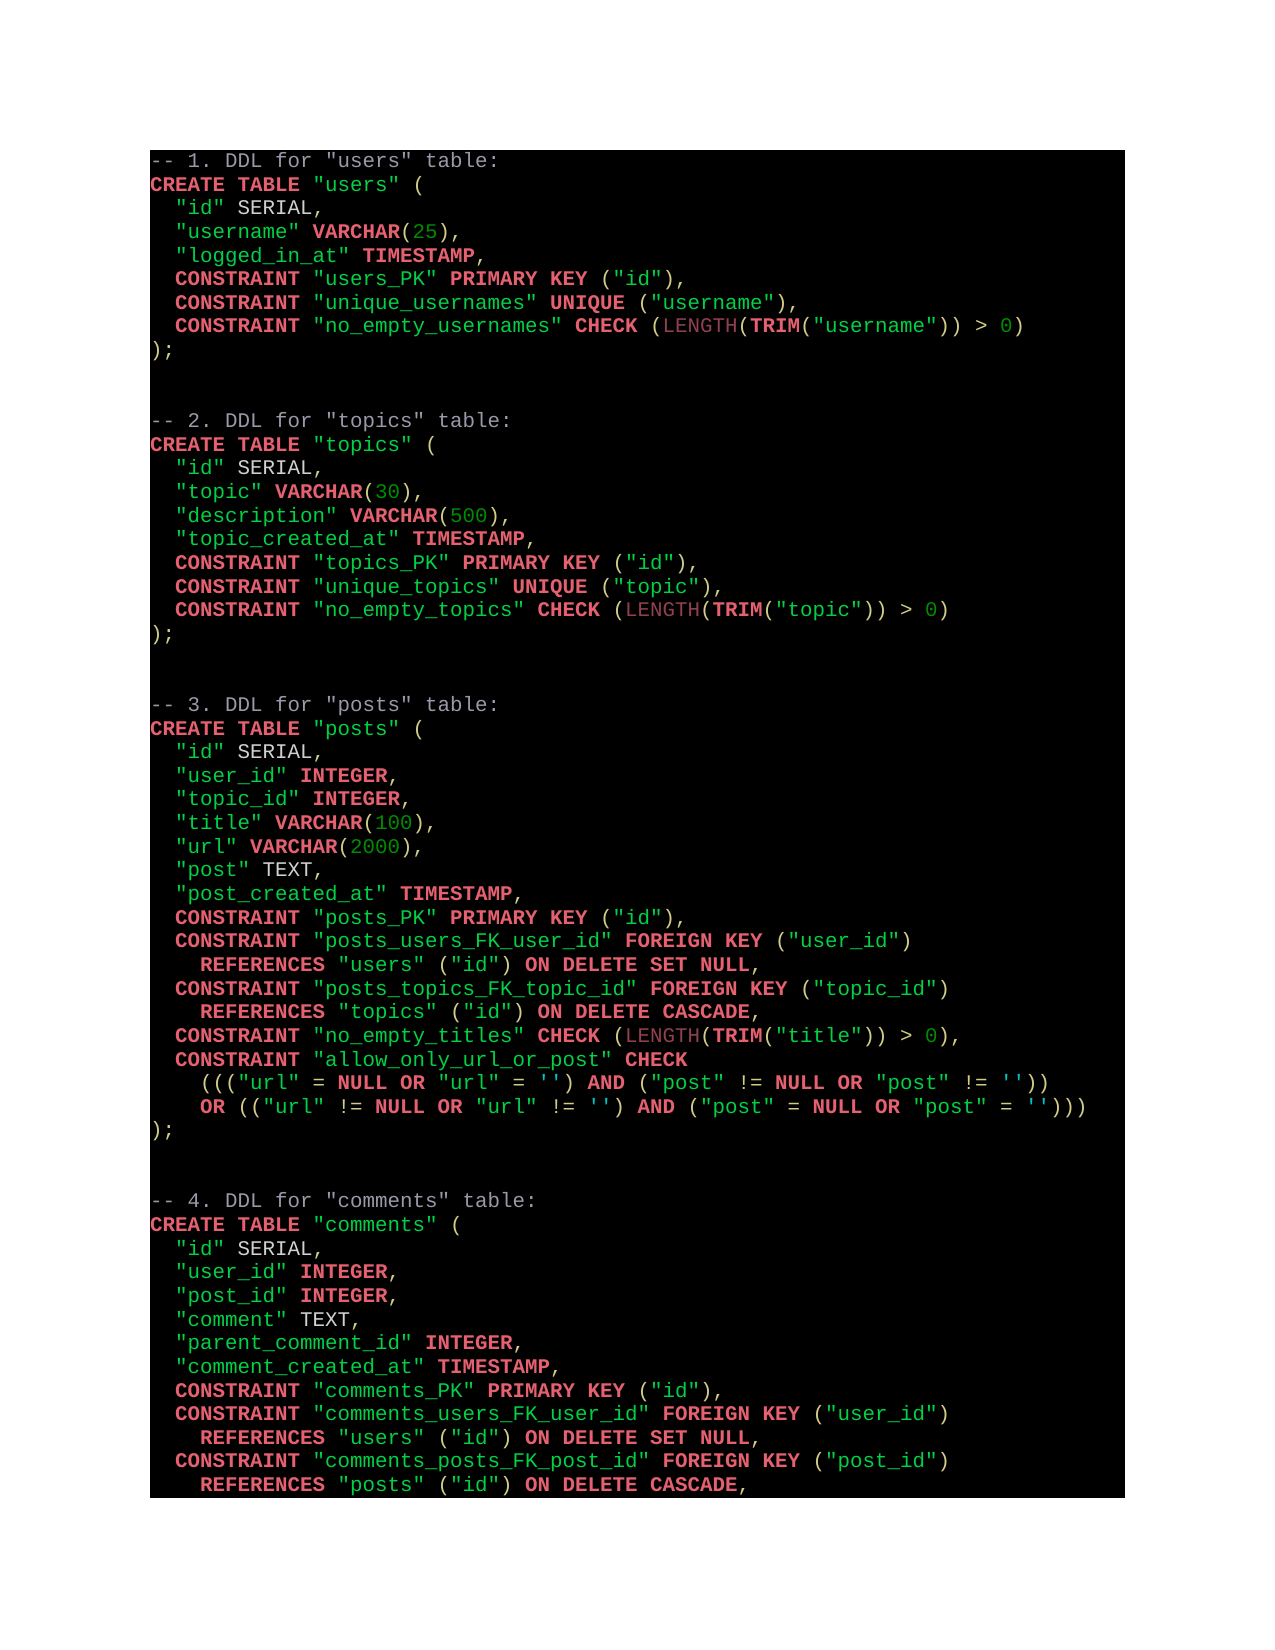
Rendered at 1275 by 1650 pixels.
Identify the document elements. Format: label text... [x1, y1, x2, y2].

text REFERENCES "posts" ("id") ON DELETE CASCADE, [150, 1474, 1125, 1498]
text "comment_created_at" TIMESTAMP, [150, 1356, 1125, 1379]
text "comment" TEXT, [150, 1309, 1125, 1332]
text CONSTRAINT "comments_PK" PRIMARY KEY ("id"), [150, 1379, 1125, 1403]
text CREATE TABLE "topics" ( [150, 434, 1125, 457]
text "post" TEXT, [150, 859, 1125, 883]
text "topic" VARCHAR(30), [150, 481, 1125, 505]
text -- 3. DDL for "posts" table: [150, 694, 1125, 717]
text CONSTRAINT "no_empty_topics" CHECK (LENGTH(TRIM("topic")) > 0) [150, 599, 1125, 623]
text "topic_created_at" TIMESTAMP, [150, 528, 1125, 552]
text CONSTRAINT "no_empty_usernames" CHECK (LENGTH(TRIM("username")) > 0) [150, 316, 1125, 339]
text CREATE TABLE "users" ( [150, 174, 1125, 197]
text "user_id" INTEGER, [150, 1261, 1125, 1285]
text CREATE TABLE "comments" ( [150, 1214, 1125, 1238]
text ); [150, 623, 1125, 647]
text CONSTRAINT "allow_only_url_or_post" CHECK [150, 1048, 1125, 1072]
text "topic_id" INTEGER, [150, 788, 1125, 812]
text "title" VARCHAR(100), [150, 812, 1125, 836]
text ); [150, 339, 1125, 363]
text -- 4. DDL for "comments" table: [150, 1190, 1125, 1214]
text "user_id" INTEGER, [150, 765, 1125, 788]
text "parent_comment_id" INTEGER, [150, 1332, 1125, 1356]
text CONSTRAINT "users_PK" PRIMARY KEY ("id"), [150, 268, 1125, 292]
text CONSTRAINT "posts_PK" PRIMARY KEY ("id"), [150, 907, 1125, 930]
text CONSTRAINT "comments_users_FK_user_id" FOREIGN KEY ("user_id") [150, 1403, 1125, 1427]
text -- 2. DDL for "topics" table: [150, 410, 1125, 434]
text CONSTRAINT "no_empty_titles" CHECK (LENGTH(TRIM("title")) > 0), [150, 1025, 1125, 1048]
text "post_created_at" TIMESTAMP, [150, 883, 1125, 907]
text REFERENCES "topics" ("id") ON DELETE CASCADE, [150, 1001, 1125, 1025]
text "id" SERIAL, [150, 197, 1125, 221]
text "description" VARCHAR(500), [150, 505, 1125, 528]
text ); [150, 1119, 1125, 1143]
text "logged_in_at" TIMESTAMP, [150, 244, 1125, 268]
text "id" SERIAL, [150, 1238, 1125, 1261]
text -- 1. DDL for "users" table: [150, 150, 1125, 174]
text "username" VARCHAR(25), [150, 221, 1125, 244]
text CREATE TABLE "posts" ( [150, 717, 1125, 741]
text REFERENCES "users" ("id") ON DELETE SET NULL, [150, 1427, 1125, 1451]
text "id" SERIAL, [150, 741, 1125, 765]
text "id" SERIAL, [150, 457, 1125, 481]
text OR (("url" != NULL OR "url" != '') AND ("post" = NULL OR "post" = ''))) [150, 1096, 1125, 1119]
text ((("url" = NULL OR "url" = '') AND ("post" != NULL OR "post" != '')) [150, 1072, 1125, 1096]
text CONSTRAINT "unique_usernames" UNIQUE ("username"), [150, 292, 1125, 316]
text CONSTRAINT "topics_PK" PRIMARY KEY ("id"), [150, 552, 1125, 576]
text REFERENCES "users" ("id") ON DELETE SET NULL, [150, 954, 1125, 978]
text "url" VARCHAR(2000), [150, 836, 1125, 859]
text "post_id" INTEGER, [150, 1285, 1125, 1309]
text CONSTRAINT "comments_posts_FK_post_id" FOREIGN KEY ("post_id") [150, 1451, 1125, 1474]
text CONSTRAINT "unique_topics" UNIQUE ("topic"), [150, 576, 1125, 599]
text CONSTRAINT "posts_users_FK_user_id" FOREIGN KEY ("user_id") [150, 930, 1125, 954]
text CONSTRAINT "posts_topics_FK_topic_id" FOREIGN KEY ("topic_id") [150, 978, 1125, 1001]
